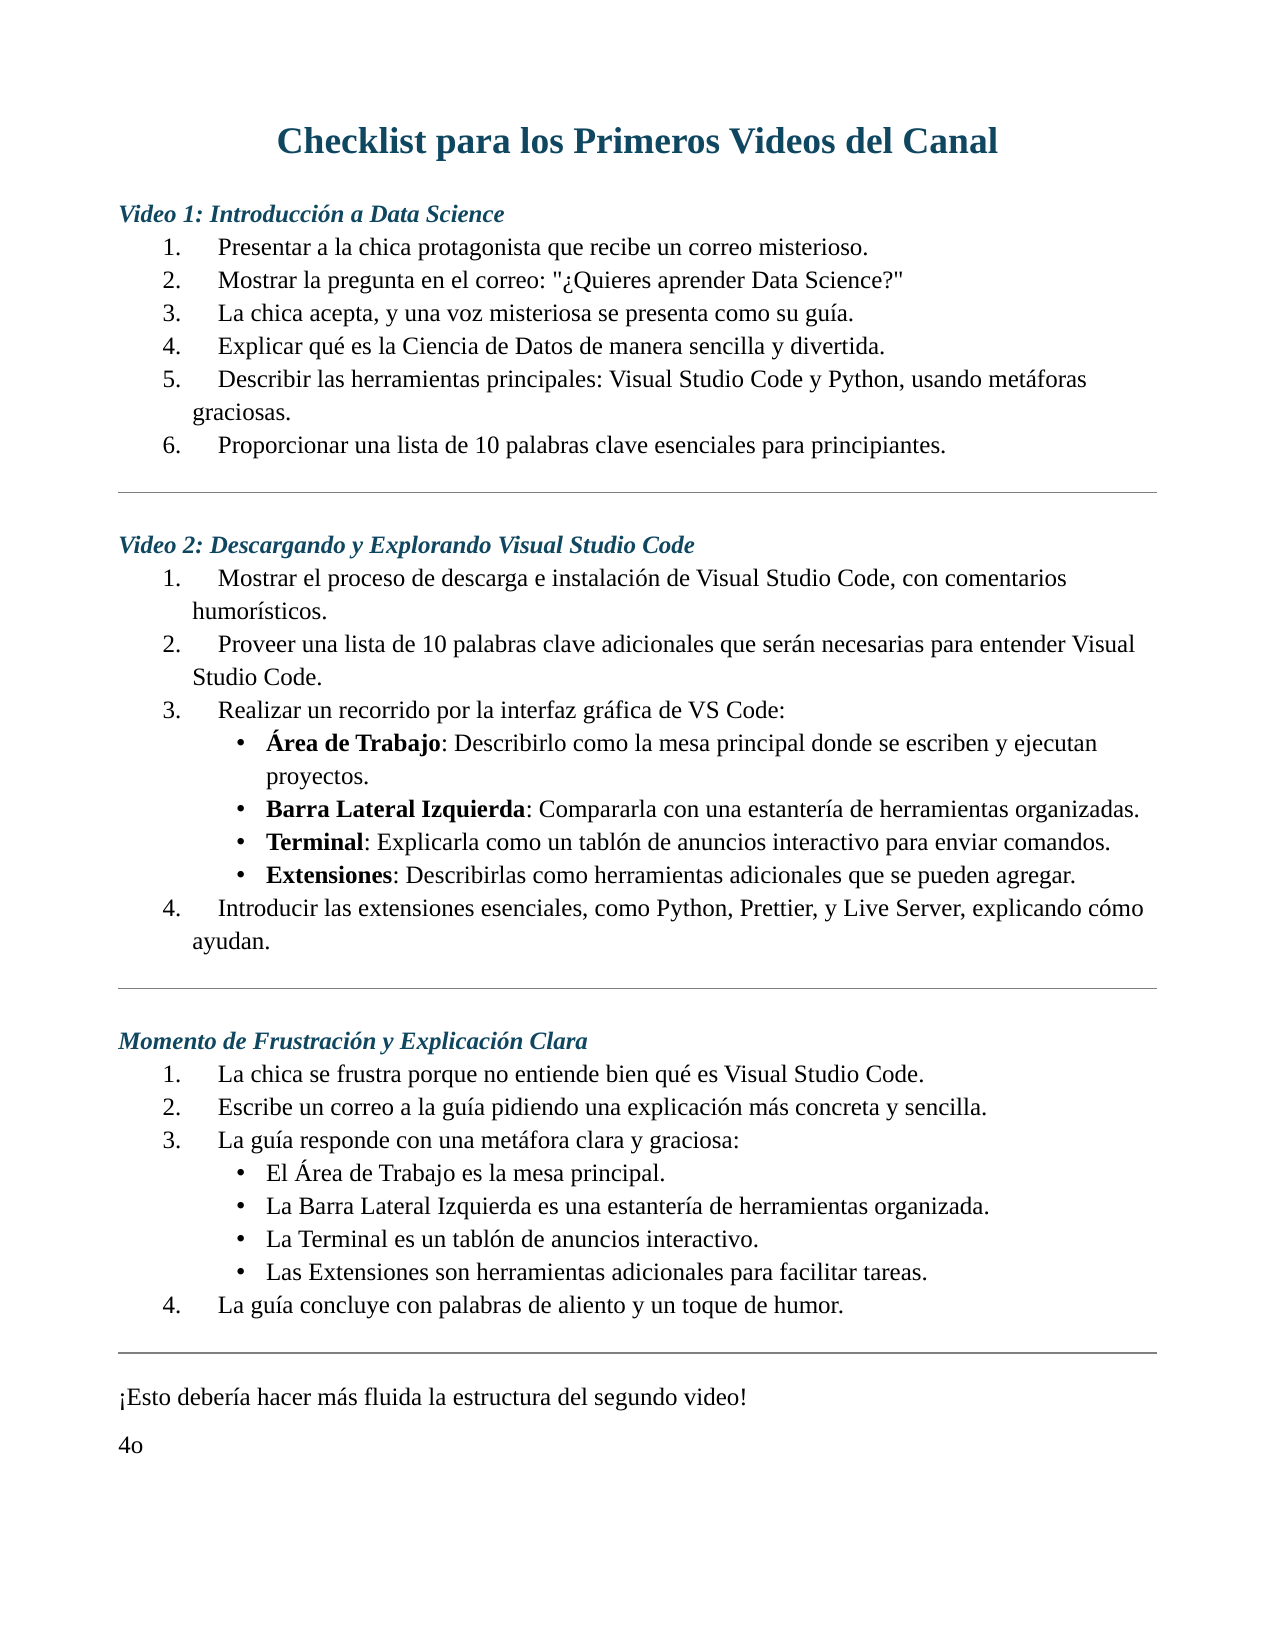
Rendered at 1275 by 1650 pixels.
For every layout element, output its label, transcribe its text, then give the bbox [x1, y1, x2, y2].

list ✅ La guía concluye con palabras de aliento y un toque de humor. [162, 1290, 1157, 1319]
subtitle Video 1: Introducción a Data Science [118, 199, 1157, 227]
subtitle Momento de Frustración y Explicación Clara [118, 1026, 1157, 1055]
list Extensiones: Describirlas como herramientas adicionales que se pueden agregar. [236, 860, 1157, 889]
text ¡Esto debería hacer más fluida la estructura del segundo video! [118, 1382, 1157, 1411]
list ✅ La guía responde con una metáfora clara y graciosa: [162, 1125, 1157, 1154]
list ✅ La chica se frustra porque no entiende bien qué es Visual Studio Code. [162, 1059, 1157, 1088]
list ✅ Escribe un correo a la guía pidiendo una explicación más concreta y sencilla. [162, 1092, 1157, 1121]
text 4o [118, 1430, 1157, 1459]
list ✅ Realizar un recorrido por la interfaz gráfica de VS Code: [162, 695, 1157, 724]
subtitle Video 2: Descargando y Explorando Visual Studio Code [118, 530, 1157, 559]
list Área de Trabajo: Describirlo como la mesa principal donde se escriben y ejecutan proyectos. [236, 728, 1157, 790]
list ✅ Proporcionar una lista de 10 palabras clave esenciales para principiantes. [162, 430, 1157, 458]
list El Área de Trabajo es la mesa principal. [236, 1158, 1157, 1187]
list La Terminal es un tablón de anuncios interactivo. [236, 1224, 1157, 1253]
subtitle Checklist para los Primeros Videos del Canal [118, 118, 1157, 161]
list ✅ Proveer una lista de 10 palabras clave adicionales que serán necesarias para entender Visual Studio Code. [162, 629, 1157, 691]
list La Barra Lateral Izquierda es una estantería de herramientas organizada. [236, 1191, 1157, 1220]
list ✅ Presentar a la chica protagonista que recibe un correo misterioso. [162, 232, 1157, 260]
list Barra Lateral Izquierda: Compararla con una estantería de herramientas organizadas. [236, 794, 1157, 823]
list ✅ Mostrar la pregunta en el correo: "¿Quieres aprender Data Science?" [162, 265, 1157, 293]
list Terminal: Explicarla como un tablón de anuncios interactivo para enviar comandos. [236, 827, 1157, 856]
list ✅ La chica acepta, y una voz misteriosa se presenta como su guía. [162, 298, 1157, 326]
list ✅ Explicar qué es la Ciencia de Datos de manera sencilla y divertida. [162, 331, 1157, 359]
list Las Extensiones son herramientas adicionales para facilitar tareas. [236, 1257, 1157, 1286]
list ✅ Describir las herramientas principales: Visual Studio Code y Python, usando metáforas graciosas. [162, 364, 1157, 426]
list ✅ Introducir las extensiones esenciales, como Python, Prettier, y Live Server, explicando cómo ayudan. [162, 893, 1157, 955]
list ✅ Mostrar el proceso de descarga e instalación de Visual Studio Code, con comentarios humorísticos. [162, 563, 1157, 625]
